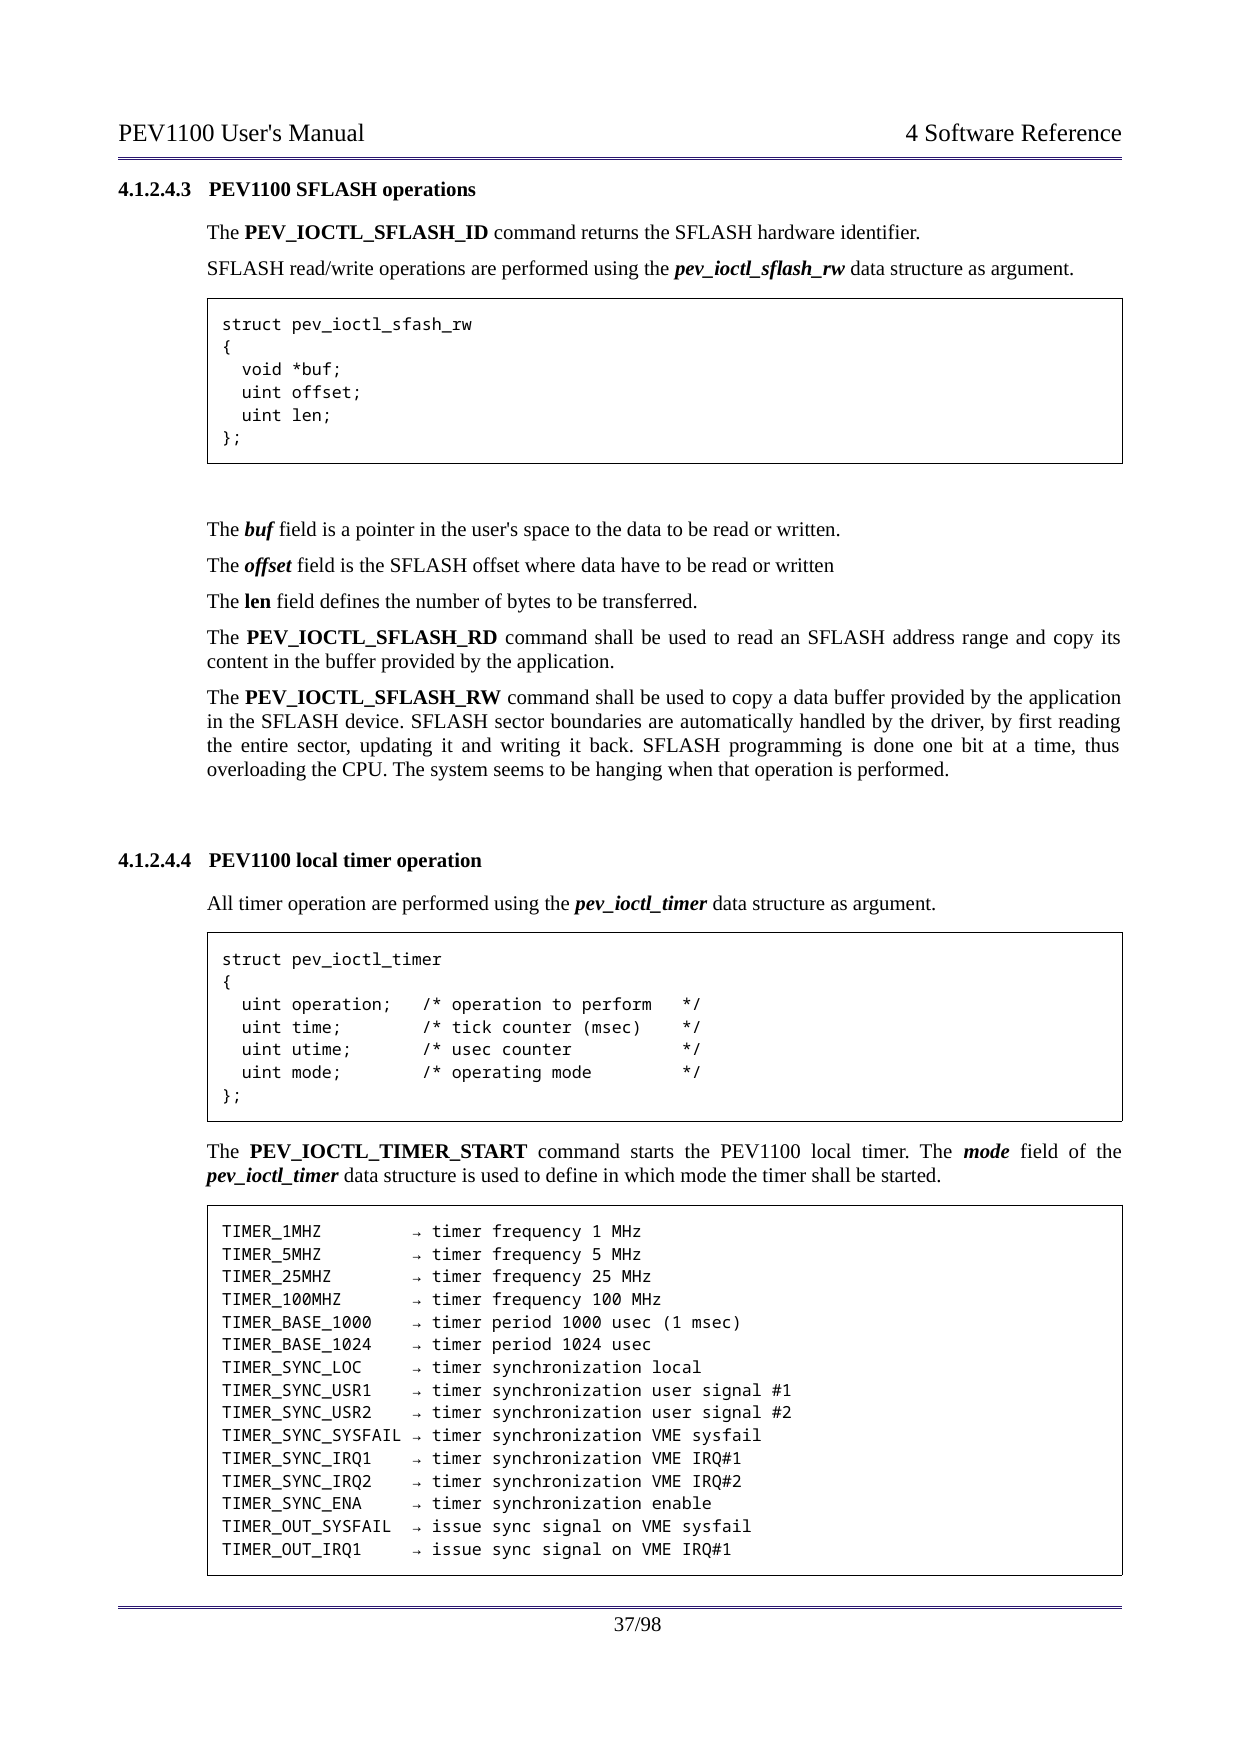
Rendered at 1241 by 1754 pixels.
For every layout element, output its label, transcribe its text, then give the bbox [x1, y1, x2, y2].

text TIMER_SYNC_IRQ1 → timer synchronization VME IRQ#1 [208, 1432, 1122, 1454]
text TIMER_25MHZ → timer frequency 25 MHz [208, 1250, 1122, 1273]
text The PEV_IOCTL_TIMER_START command starts the PEV1100 local timer. The mode field of the pev_ioctl_timer data structure is used to define in which mode the timer shall be started. [207, 1139, 1122, 1187]
text TIMER_SYNC_IRQ2 → timer synchronization VME IRQ#2 [208, 1454, 1122, 1477]
text TIMER_OUT_SYSFAIL → issue sync signal on VME sysfail [208, 1500, 1122, 1522]
text TIMER_100MHZ → timer frequency 100 MHz [208, 1273, 1122, 1295]
text uint time; /* tick counter (msec) */ [208, 1000, 1122, 1023]
text void *buf; [208, 343, 1122, 366]
text The PEV_IOCTL_SFLASH_RW command shall be used to copy a data buffer provided by the application in the SFLASH device. SFLASH sector boundaries are automatically handled by the driver, by first reading the entire sector, updating it and writing it back. SFLASH programming is done one bit at a time, thus overloading the CPU. The system seems to be hanging when that operation is performed. [207, 685, 1122, 781]
text TIMER_1MHZ → timer frequency 1 MHz [208, 1206, 1122, 1227]
subtitle PEV1100 local timer operation [118, 848, 1122, 872]
text uint offset; [208, 366, 1122, 388]
text TIMER_SYNC_USR2 → timer synchronization user signal #2 [208, 1386, 1122, 1409]
text The PEV_IOCTL_SFLASH_RD command shall be used to read an SFLASH address range and copy its content in the buffer provided by the application. [207, 625, 1122, 673]
text TIMER_5MHZ → timer frequency 5 MHz [208, 1227, 1122, 1250]
text TIMER_SYNC_USR1 → timer synchronization user signal #1 [208, 1363, 1122, 1386]
text }; [208, 411, 1122, 463]
text All timer operation are performed using the pev_ioctl_timer data structure as argument. [207, 891, 1122, 914]
text uint utime; /* usec counter */ [208, 1023, 1122, 1046]
text The PEV_IOCTL_SFLASH_ID command returns the SFLASH hardware identifier. [207, 220, 1122, 244]
text TIMER_BASE_1000 → timer period 1000 usec (1 msec) [208, 1295, 1122, 1318]
text }; [208, 1068, 1122, 1121]
text The buf field is a pointer in the user's space to the data to be read or written. [207, 517, 1122, 541]
text The offset field is the SFLASH offset where data have to be read or written [207, 553, 1122, 577]
text TIMER_OUT_IRQ1 → issue sync signal on VME IRQ#1 [208, 1522, 1122, 1575]
text { [208, 320, 1122, 343]
text struct pev_ioctl_timer [208, 933, 1122, 955]
text TIMER_SYNC_SYSFAIL → timer synchronization VME sysfail [208, 1409, 1122, 1432]
text { [208, 955, 1122, 978]
text SFLASH read/write operations are performed using the pev_ioctl_sflash_rw data structure as argument. [207, 256, 1122, 280]
subtitle PEV1100 SFLASH operations [118, 177, 1122, 201]
text uint mode; /* operating mode */ [208, 1046, 1122, 1068]
text TIMER_SYNC_LOC → timer synchronization local [208, 1341, 1122, 1363]
text TIMER_SYNC_ENA → timer synchronization enable [208, 1477, 1122, 1500]
text uint len; [208, 388, 1122, 411]
text uint operation; /* operation to perform */ [208, 978, 1122, 1000]
text The len field defines the number of bytes to be transferred. [207, 589, 1122, 613]
text struct pev_ioctl_sfash_rw [208, 299, 1122, 320]
text TIMER_BASE_1024 → timer period 1024 usec [208, 1318, 1122, 1341]
